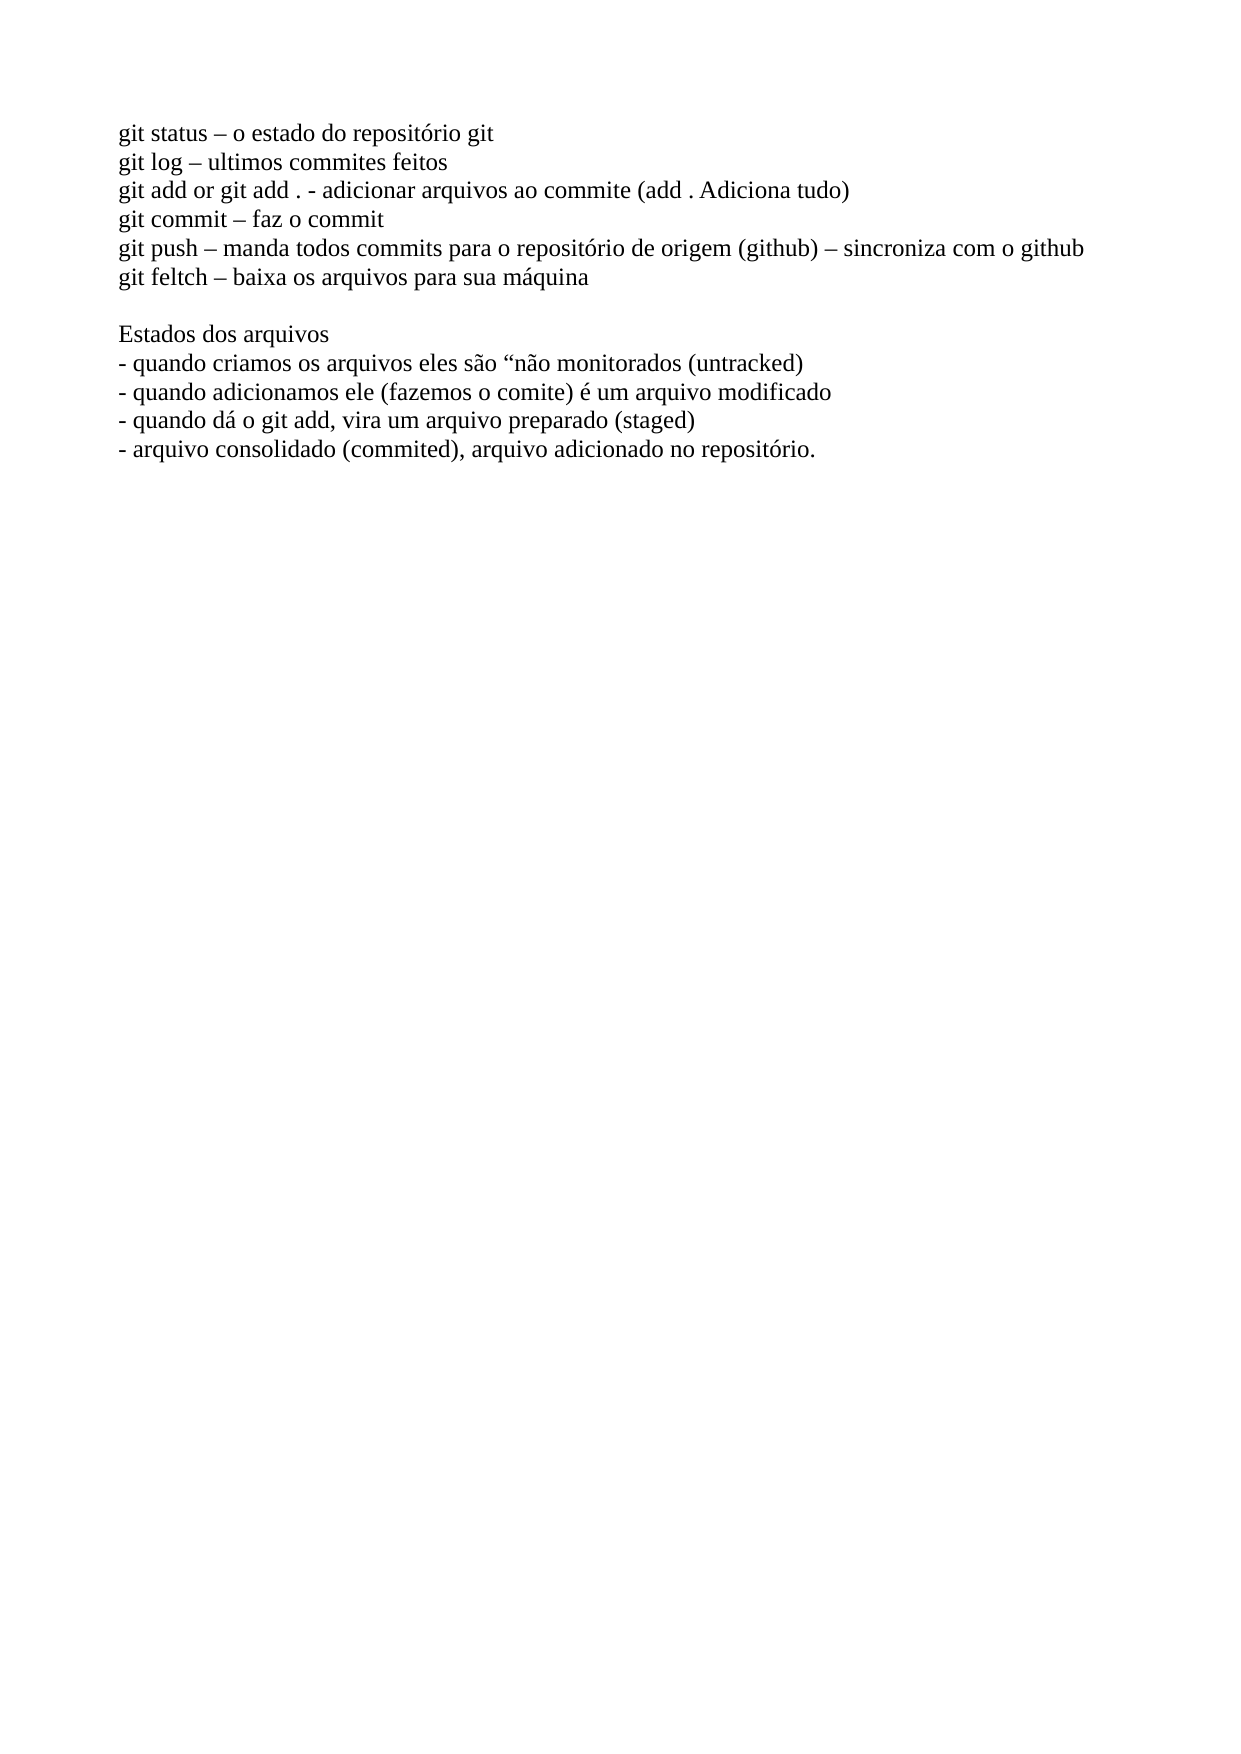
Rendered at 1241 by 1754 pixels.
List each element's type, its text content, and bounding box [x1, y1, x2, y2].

text git add or git add . - adicionar arquivos ao commite (add . Adiciona tudo) [118, 176, 1122, 204]
text git status – o estado do repositório git [118, 118, 1122, 147]
text - quando dá o git add, vira um arquivo preparado (staged) [118, 406, 1122, 434]
text - quando adicionamos ele (fazemos o comite) é um arquivo modificado [118, 377, 1122, 406]
text git feltch – baixa os arquivos para sua máquina [118, 262, 1122, 291]
text git push – manda todos commits para o repositório de origem (github) – sincroniza com o github [118, 233, 1122, 262]
text - quando criamos os arquivos eles são “não monitorados (untracked) [118, 348, 1122, 377]
text - arquivo consolidado (commited), arquivo adicionado no repositório. [118, 434, 1122, 463]
text Estados dos arquivos [118, 319, 1122, 348]
text git log – ultimos commites feitos [118, 147, 1122, 176]
text git commit – faz o commit [118, 204, 1122, 233]
